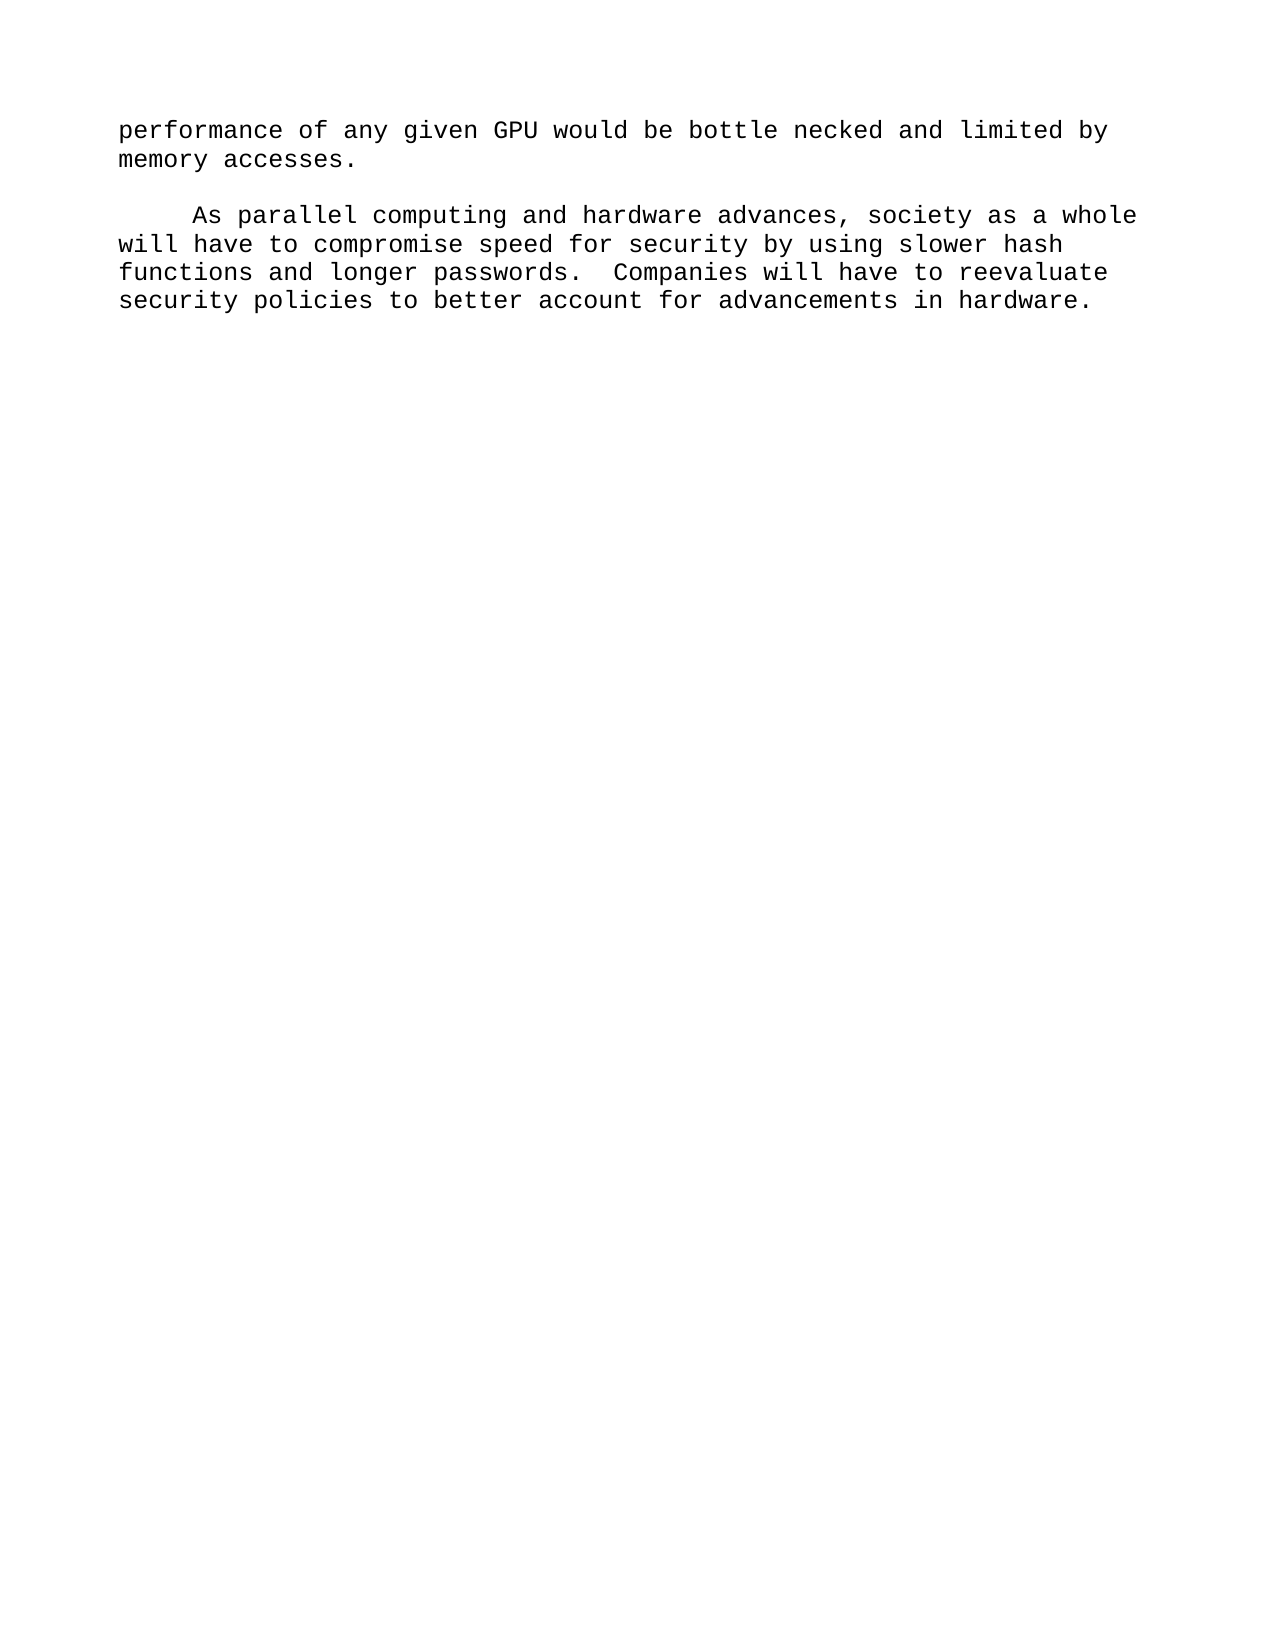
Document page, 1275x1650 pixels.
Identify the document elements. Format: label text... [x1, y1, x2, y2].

text As parallel computing and hardware advances, society as a whole will have to compromise speed for security by using slower hash functions and longer passwords. Companies will have to reevaluate security policies to better account for advancements in hardware. [118, 203, 1157, 316]
text performance of any given GPU would be bottle necked and limited by memory accesses. [118, 118, 1157, 175]
